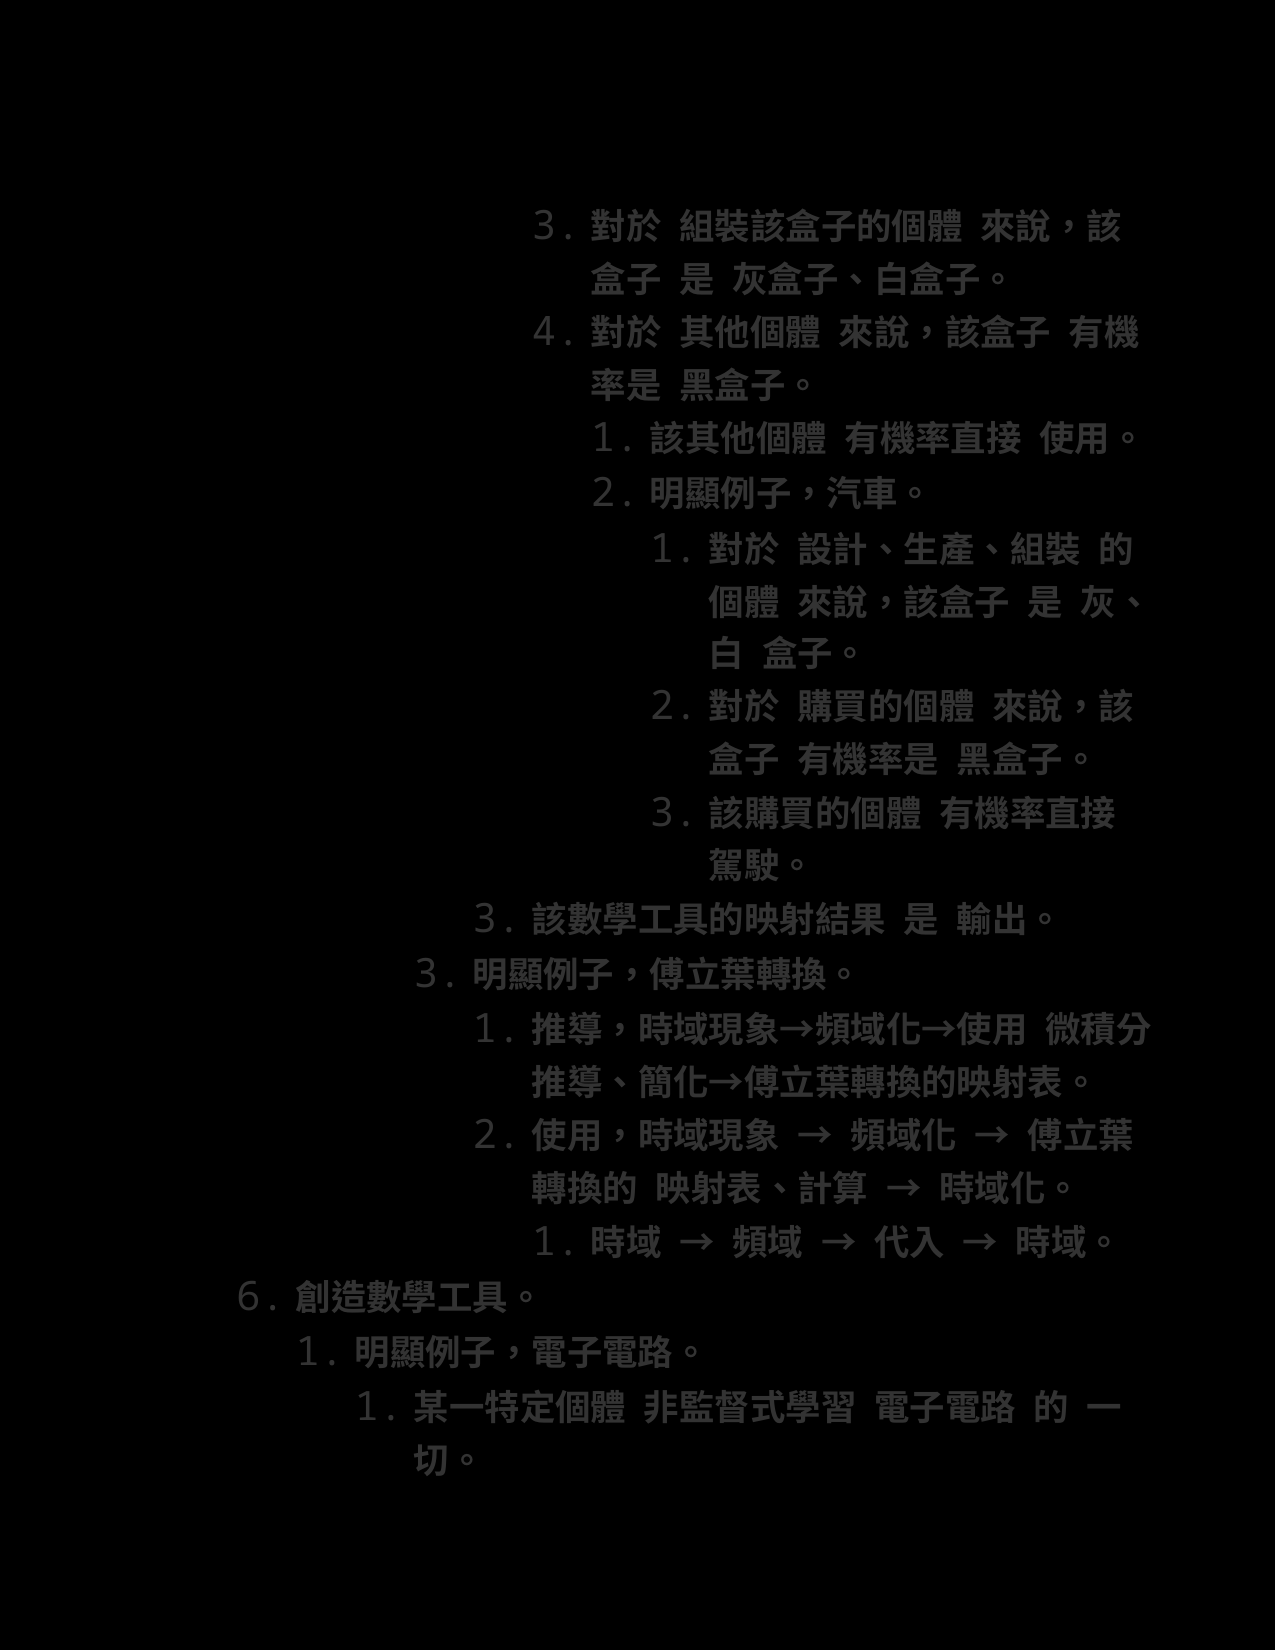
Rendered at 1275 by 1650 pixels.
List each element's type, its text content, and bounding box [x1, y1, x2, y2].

list 該數學工具的映射結果 是 輸出。 [472, 889, 1157, 944]
list 明顯例子，傅立葉轉換。 [413, 944, 1157, 999]
list 使用，時域現象 → 頻域化 → 傅立葉轉換的 映射表、計算 → 時域化。 [472, 1106, 1157, 1212]
list 對於 其他個體 來說，該盒子 有機率是 黑盒子。 [532, 302, 1157, 408]
list 對於 組裝該盒子的個體 來說，該盒子 是 灰盒子、白盒子。 [532, 196, 1157, 302]
list 該其他個體 有機率直接 使用。 [591, 408, 1157, 464]
list 時域 → 頻域 → 代入 → 時域。 [532, 1212, 1157, 1267]
list 對於 設計、生產、組裝 的個體 來說，該盒子 是 灰、白 盒子。 [649, 519, 1157, 676]
list 明顯例子，電子電路。 [295, 1322, 1157, 1377]
list 該購買的個體 有機率直接 駕駛。 [649, 783, 1157, 889]
list 某一特定個體 非監督式學習 電子電路 的 一切。 [354, 1377, 1157, 1484]
list 創造數學工具。 [236, 1267, 1157, 1322]
list 明顯例子，汽車。 [591, 464, 1157, 519]
list 對於 購買的個體 來說，該盒子 有機率是 黑盒子。 [649, 676, 1157, 783]
list 推導，時域現象→頻域化→使用 微積分 推導、簡化→傅立葉轉換的映射表。 [472, 999, 1157, 1106]
